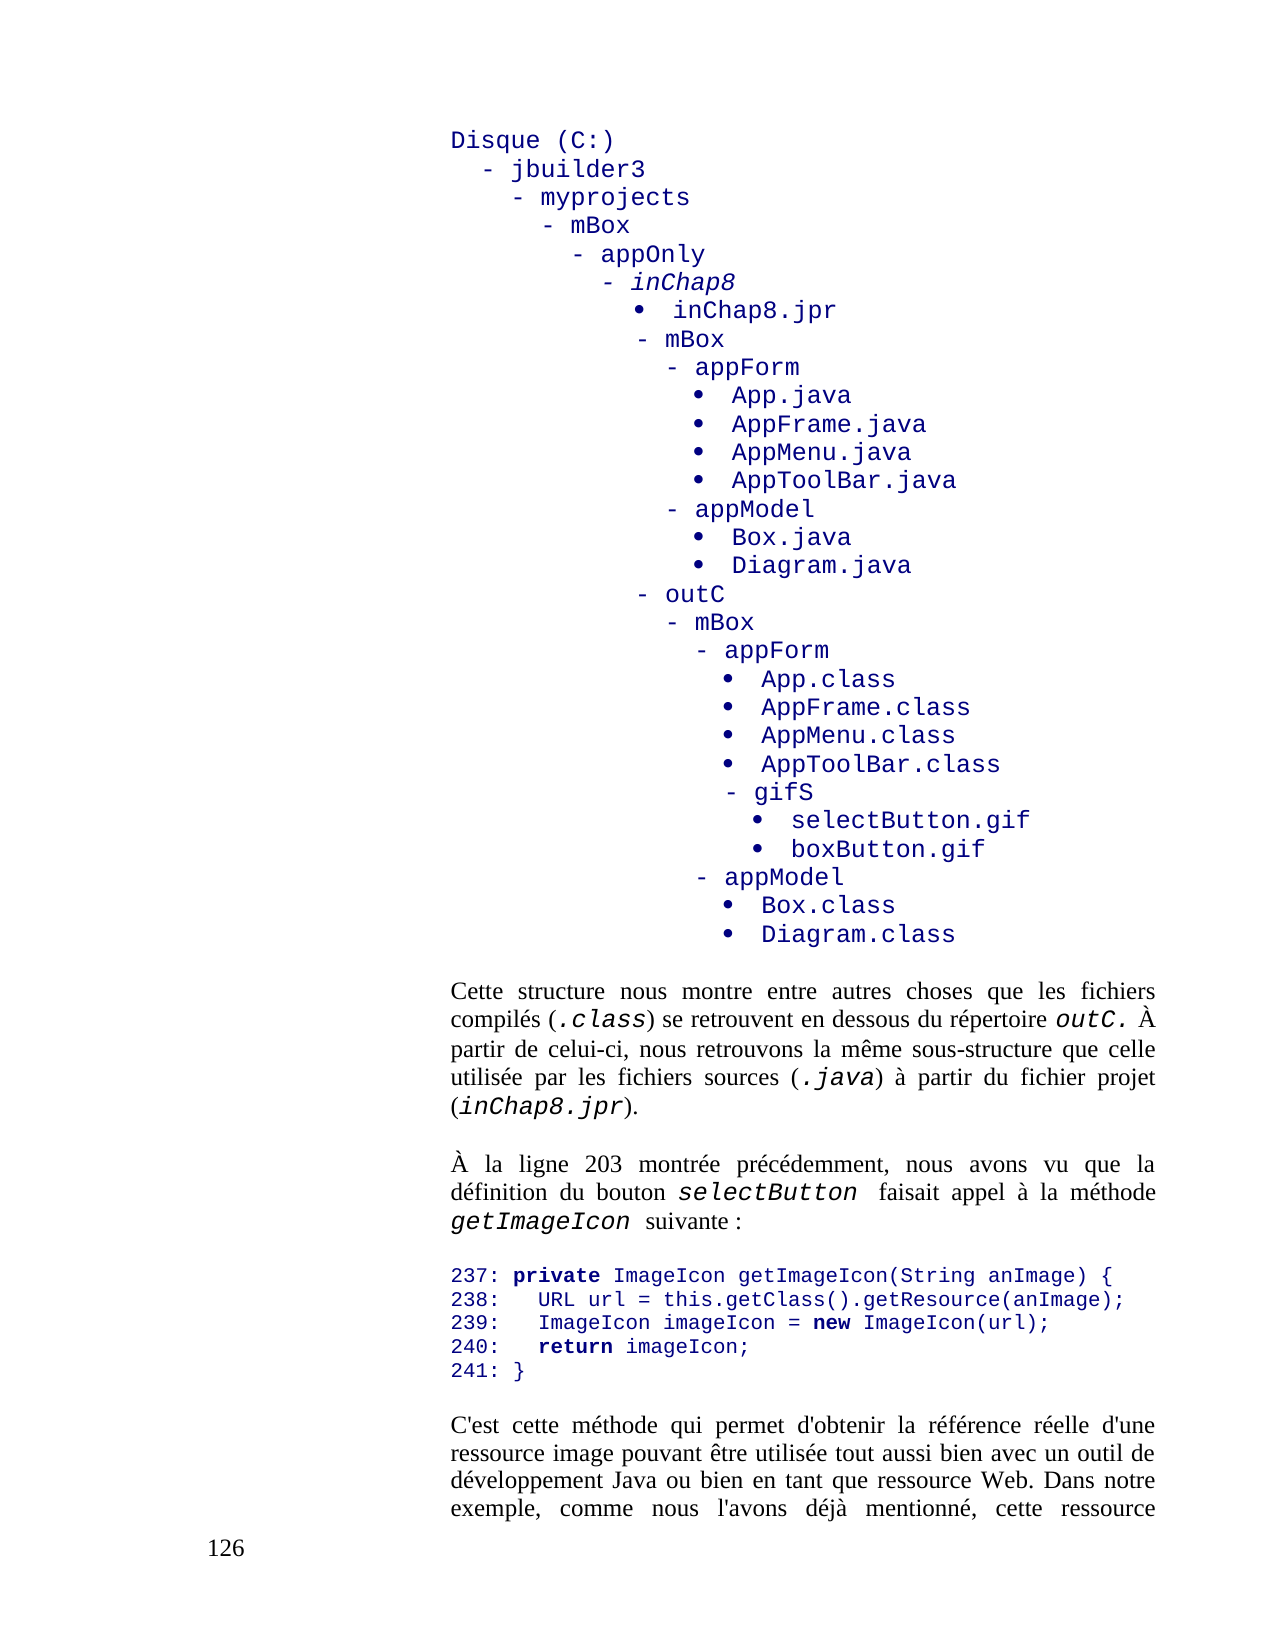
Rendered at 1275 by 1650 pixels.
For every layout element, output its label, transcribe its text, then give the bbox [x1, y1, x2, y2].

table_header Disque (C:) - jbuilder3 - myprojects - mBox - appOnly - inChap8 inChap8.jpr - mBox - appForm App.java AppFrame.java AppMenu.java AppToolBar.java - appModel Box.java Diagram.java - outC - mBox - appForm App.class AppFrame.class AppMenu.class AppToolBar.class - gifS selectButton.gif boxButton.gif - appModel Box.class Diagram.class [443, 128, 1163, 950]
table_header 237: private ImageIcon getImageIcon(String anImage) { 238: URL url = this.getClass().getResource(anImage); 239: ImageIcon imageIcon = new ImageIcon(url); 240: return imageIcon; 241: } [443, 1265, 1163, 1383]
table_header C'est cette méthode qui permet d'obtenir la référence réelle d'une ressource image pouvant être utilisée tout aussi bien avec un outil de développement Java ou bien en tant que ressource Web. Dans notre exemple, comme nous l'avons déjà mentionné, cette ressource [443, 1411, 1163, 1522]
table_header [200, 978, 443, 1122]
table_header À la ligne 203 montrée précédemment, nous avons vu que la définition du bouton selectButton faisait appel à la méthode getImageIcon suivante : [443, 1150, 1163, 1237]
table_header [200, 1265, 443, 1383]
table_header [200, 1411, 443, 1522]
table_header Cette structure nous montre entre autres choses que les fichiers compilés (.class) se retrouvent en dessous du répertoire outC. À partir de celui-ci, nous retrouvons la même sous-structure que celle utilisée par les fichiers sources (.java) à partir du fichier projet (inChap8.jpr). [443, 978, 1163, 1122]
table_header [200, 1150, 443, 1237]
table_header [200, 128, 443, 950]
